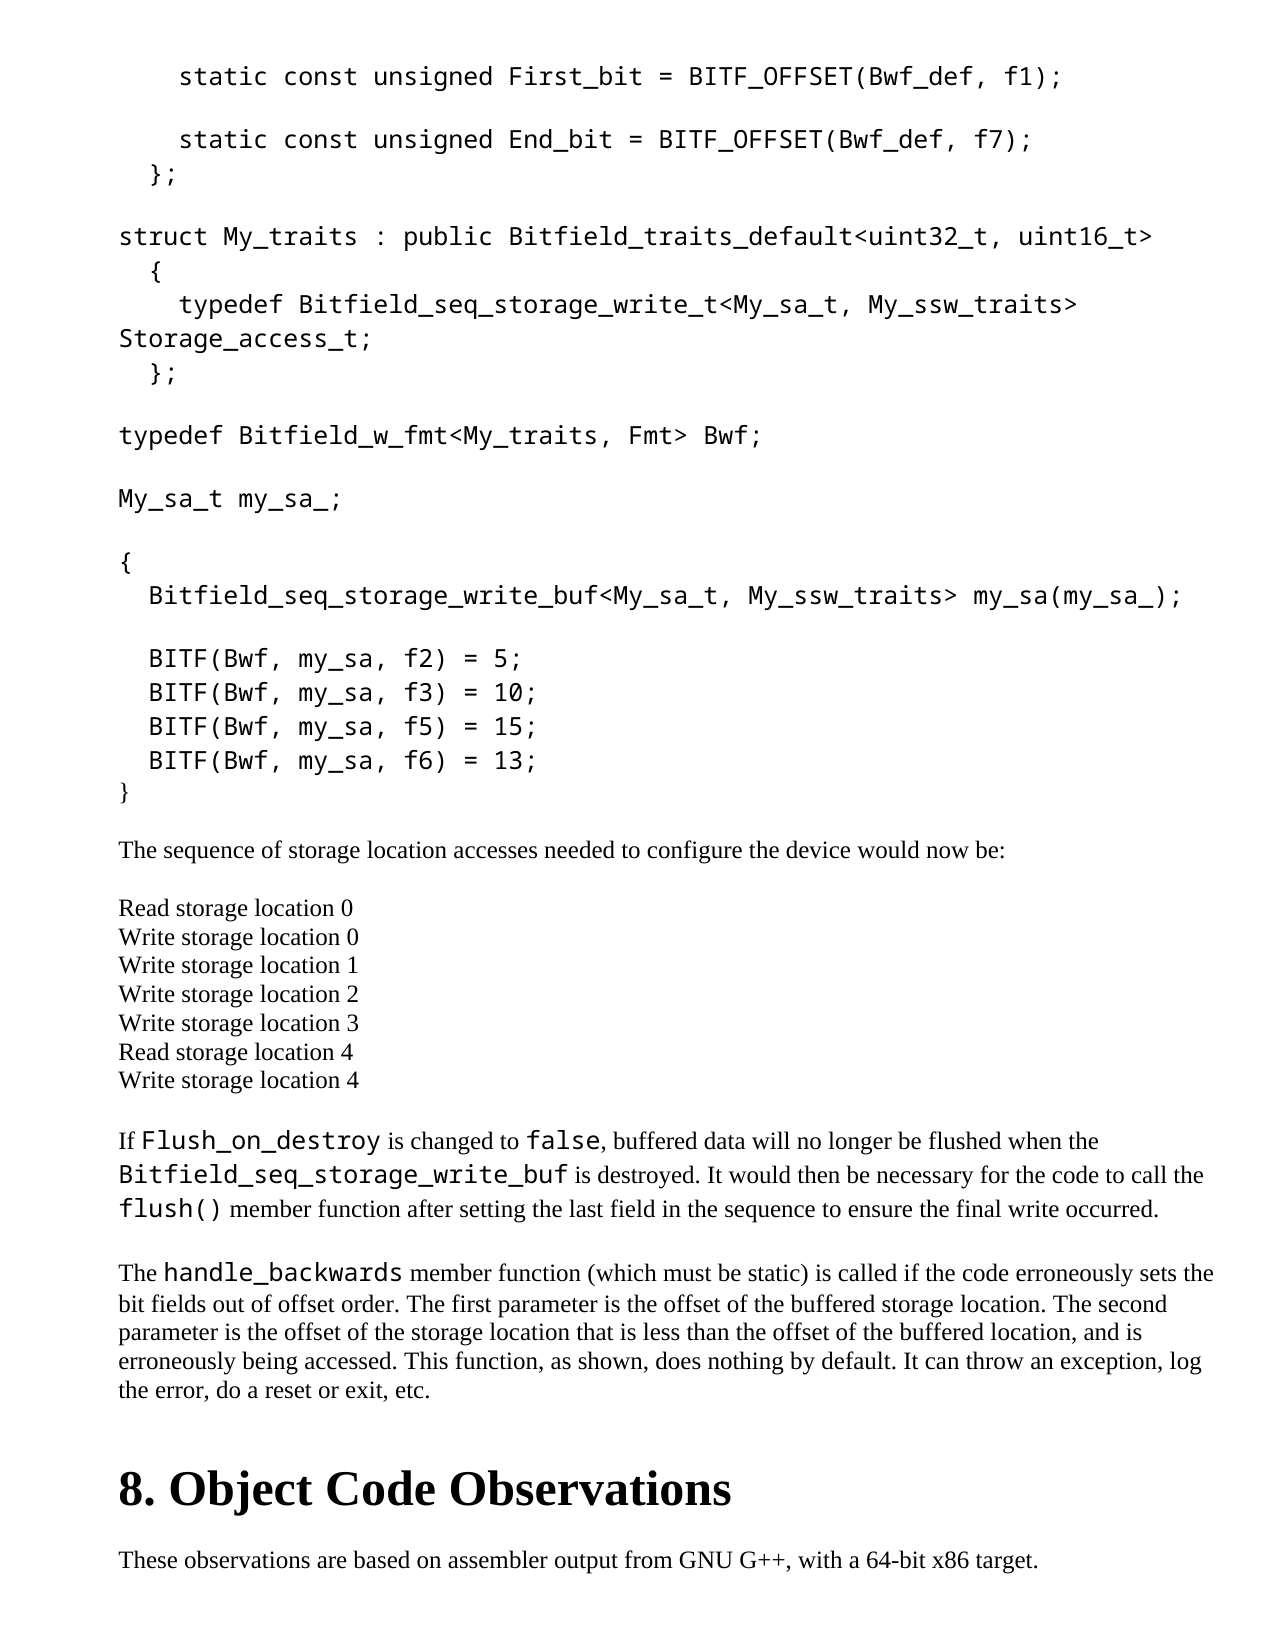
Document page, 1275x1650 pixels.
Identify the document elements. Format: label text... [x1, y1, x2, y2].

text { [118, 253, 1216, 287]
text BITF(Bwf, my_sa, f3) = 10; [118, 674, 1216, 708]
text Write storage location 0 [118, 922, 1216, 951]
text BITF(Bwf, my_sa, f2) = 5; [118, 640, 1216, 674]
text BITF(Bwf, my_sa, f5) = 15; [118, 708, 1216, 742]
text Write storage location 1 [118, 951, 1216, 979]
text The sequence of storage location accesses needed to configure the device would now be: [118, 835, 1216, 863]
text Read storage location 4 [118, 1037, 1216, 1066]
text struct My_traits : public Bitfield_traits_default<uint32_t, uint16_t> [118, 219, 1216, 253]
text Read storage location 0 [118, 893, 1216, 922]
text If Flush_on_destroy is changed to false, buffered data will no longer be flushed when the Bitfield_seq_storage_write_buf is destroyed. It would then be necessary for the code to call the flush() member function after setting the last field in the sequence to ensure the final write occurred. [118, 1123, 1216, 1225]
text } [118, 777, 1216, 805]
text The handle_backwards member function (which must be static) is called if the code erroneously sets the bit fields out of offset order. The first parameter is the offset of the buffered storage location. The second parameter is the offset of the storage location that is less than the offset of the buffered location, and is erroneously being accessed. This function, as shown, does nothing by default. It can throw an exception, log the error, do a reset or exit, etc. [118, 1255, 1216, 1404]
text Write storage location 4 [118, 1066, 1216, 1094]
text Write storage location 2 [118, 979, 1216, 1008]
text }; [118, 156, 1216, 190]
subtitle 8. Object Code Observations [118, 1458, 1216, 1516]
text static const unsigned First_bit = BITF_OFFSET(Bwf_def, f1); [118, 59, 1216, 93]
text { [118, 543, 1216, 577]
text Write storage location 3 [118, 1008, 1216, 1037]
text static const unsigned End_bit = BITF_OFFSET(Bwf_def, f7); [118, 122, 1216, 156]
text Bitfield_seq_storage_write_buf<My_sa_t, My_ssw_traits> my_sa(my_sa_); [118, 577, 1216, 612]
text }; [118, 355, 1216, 389]
text My_sa_t my_sa_; [118, 481, 1216, 515]
text typedef Bitfield_w_fmt<My_traits, Fmt> Bwf; [118, 418, 1216, 452]
text BITF(Bwf, my_sa, f6) = 13; [118, 742, 1216, 777]
text These observations are based on assembler output from GNU G++, with a 64-bit x86 target. [118, 1545, 1216, 1574]
text typedef Bitfield_seq_storage_write_t<My_sa_t, My_ssw_traits> Storage_access_t; [118, 287, 1216, 355]
